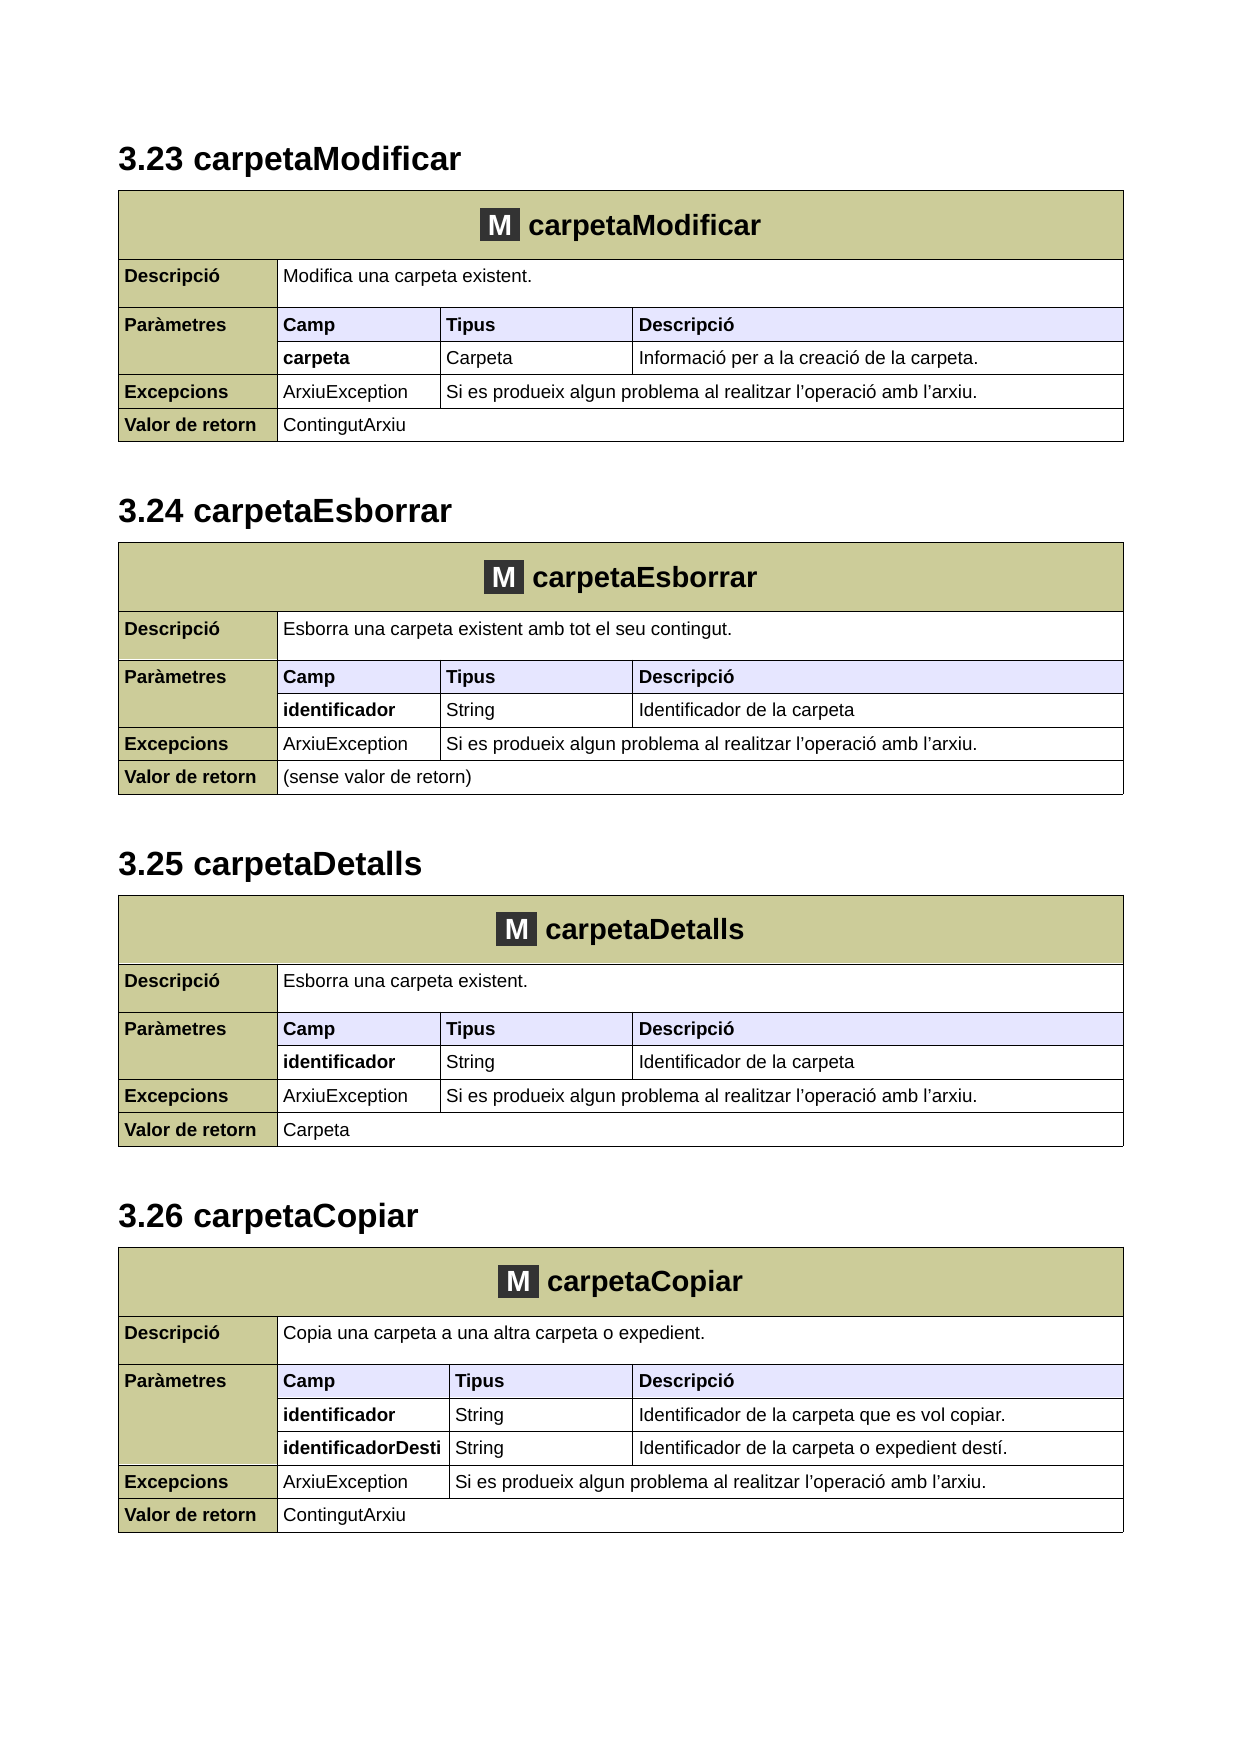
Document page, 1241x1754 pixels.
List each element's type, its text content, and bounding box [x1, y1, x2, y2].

table_cell Descripció [633, 1013, 1123, 1045]
subtitle carpetaDetalls [118, 843, 1122, 882]
table_cell Descripció [119, 612, 277, 659]
table_cell Excepcions [119, 1080, 277, 1112]
table_cell ContingutArxiu [278, 409, 1123, 441]
table_cell identificador [278, 694, 440, 727]
subtitle carpetaModificar [118, 139, 1122, 178]
table_header M carpetaDetalls [119, 896, 1123, 963]
table_cell Paràmetres [119, 308, 277, 374]
table_cell Valor de retorn [119, 1113, 277, 1146]
table_cell Carpeta [441, 342, 632, 374]
table_cell Camp [278, 1365, 449, 1397]
table_cell (sense valor de retorn) [278, 761, 1123, 794]
table_cell Esborra una carpeta existent. [278, 965, 1123, 1012]
table_cell Camp [278, 308, 440, 341]
table_cell Descripció [633, 1365, 1123, 1397]
table_header M carpetaCopiar [119, 1248, 1123, 1316]
table_cell Paràmetres [119, 1365, 277, 1464]
table_cell Si es produeix algun problema al realitzar l’operació amb l’arxiu. [450, 1466, 1123, 1498]
table_cell Camp [278, 1013, 440, 1045]
table_cell Descripció [633, 661, 1123, 693]
table_cell ContingutArxiu [278, 1499, 1123, 1532]
table_cell Descripció [119, 260, 277, 307]
table_cell carpeta [278, 342, 440, 374]
table_cell identificador [278, 1399, 449, 1431]
table_cell Tipus [441, 308, 632, 341]
table_header M carpetaModificar [119, 191, 1123, 259]
table_cell String [450, 1399, 632, 1431]
table_cell Tipus [450, 1365, 632, 1397]
table_cell Identificador de la carpeta que es vol copiar. [633, 1399, 1123, 1431]
table_cell Camp [278, 661, 440, 693]
table_cell identificadorDesti [278, 1432, 449, 1464]
table_cell Modifica una carpeta existent. [278, 260, 1123, 307]
table_cell Si es produeix algun problema al realitzar l’operació amb l’arxiu. [441, 728, 1123, 760]
table_cell Valor de retorn [119, 1499, 277, 1532]
table_cell ArxiuException [278, 728, 440, 760]
table_cell ArxiuException [278, 1466, 449, 1498]
table_cell Identificador de la carpeta [633, 694, 1123, 727]
table_cell Descripció [633, 308, 1123, 341]
table_cell Excepcions [119, 728, 277, 760]
table_cell String [441, 694, 632, 727]
subtitle carpetaEsborrar [118, 491, 1122, 530]
table_header M carpetaEsborrar [119, 543, 1123, 611]
table_cell Si es produeix algun problema al realitzar l’operació amb l’arxiu. [441, 1080, 1123, 1112]
table_cell Paràmetres [119, 1013, 277, 1079]
table_cell Esborra una carpeta existent amb tot el seu contingut. [278, 612, 1123, 659]
table_cell Descripció [119, 1317, 277, 1364]
table_cell Si es produeix algun problema al realitzar l’operació amb l’arxiu. [441, 375, 1123, 408]
table_cell ArxiuException [278, 375, 440, 408]
table_cell Valor de retorn [119, 409, 277, 441]
table_cell String [441, 1046, 632, 1079]
table_cell identificador [278, 1046, 440, 1079]
table_cell Identificador de la carpeta o expedient destí. [633, 1432, 1123, 1464]
table_cell Informació per a la creació de la carpeta. [633, 342, 1123, 374]
table_cell Valor de retorn [119, 761, 277, 794]
table_cell String [450, 1432, 632, 1464]
table_cell Excepcions [119, 1466, 277, 1498]
table_cell Identificador de la carpeta [633, 1046, 1123, 1079]
table_cell Descripció [119, 965, 277, 1012]
subtitle carpetaCopiar [118, 1196, 1122, 1234]
table_cell Copia una carpeta a una altra carpeta o expedient. [278, 1317, 1123, 1364]
table_cell Tipus [441, 1013, 632, 1045]
table_cell Excepcions [119, 375, 277, 408]
table_cell ArxiuException [278, 1080, 440, 1112]
table_cell Carpeta [278, 1113, 1123, 1146]
table_cell Paràmetres [119, 661, 277, 727]
table_cell Tipus [441, 661, 632, 693]
